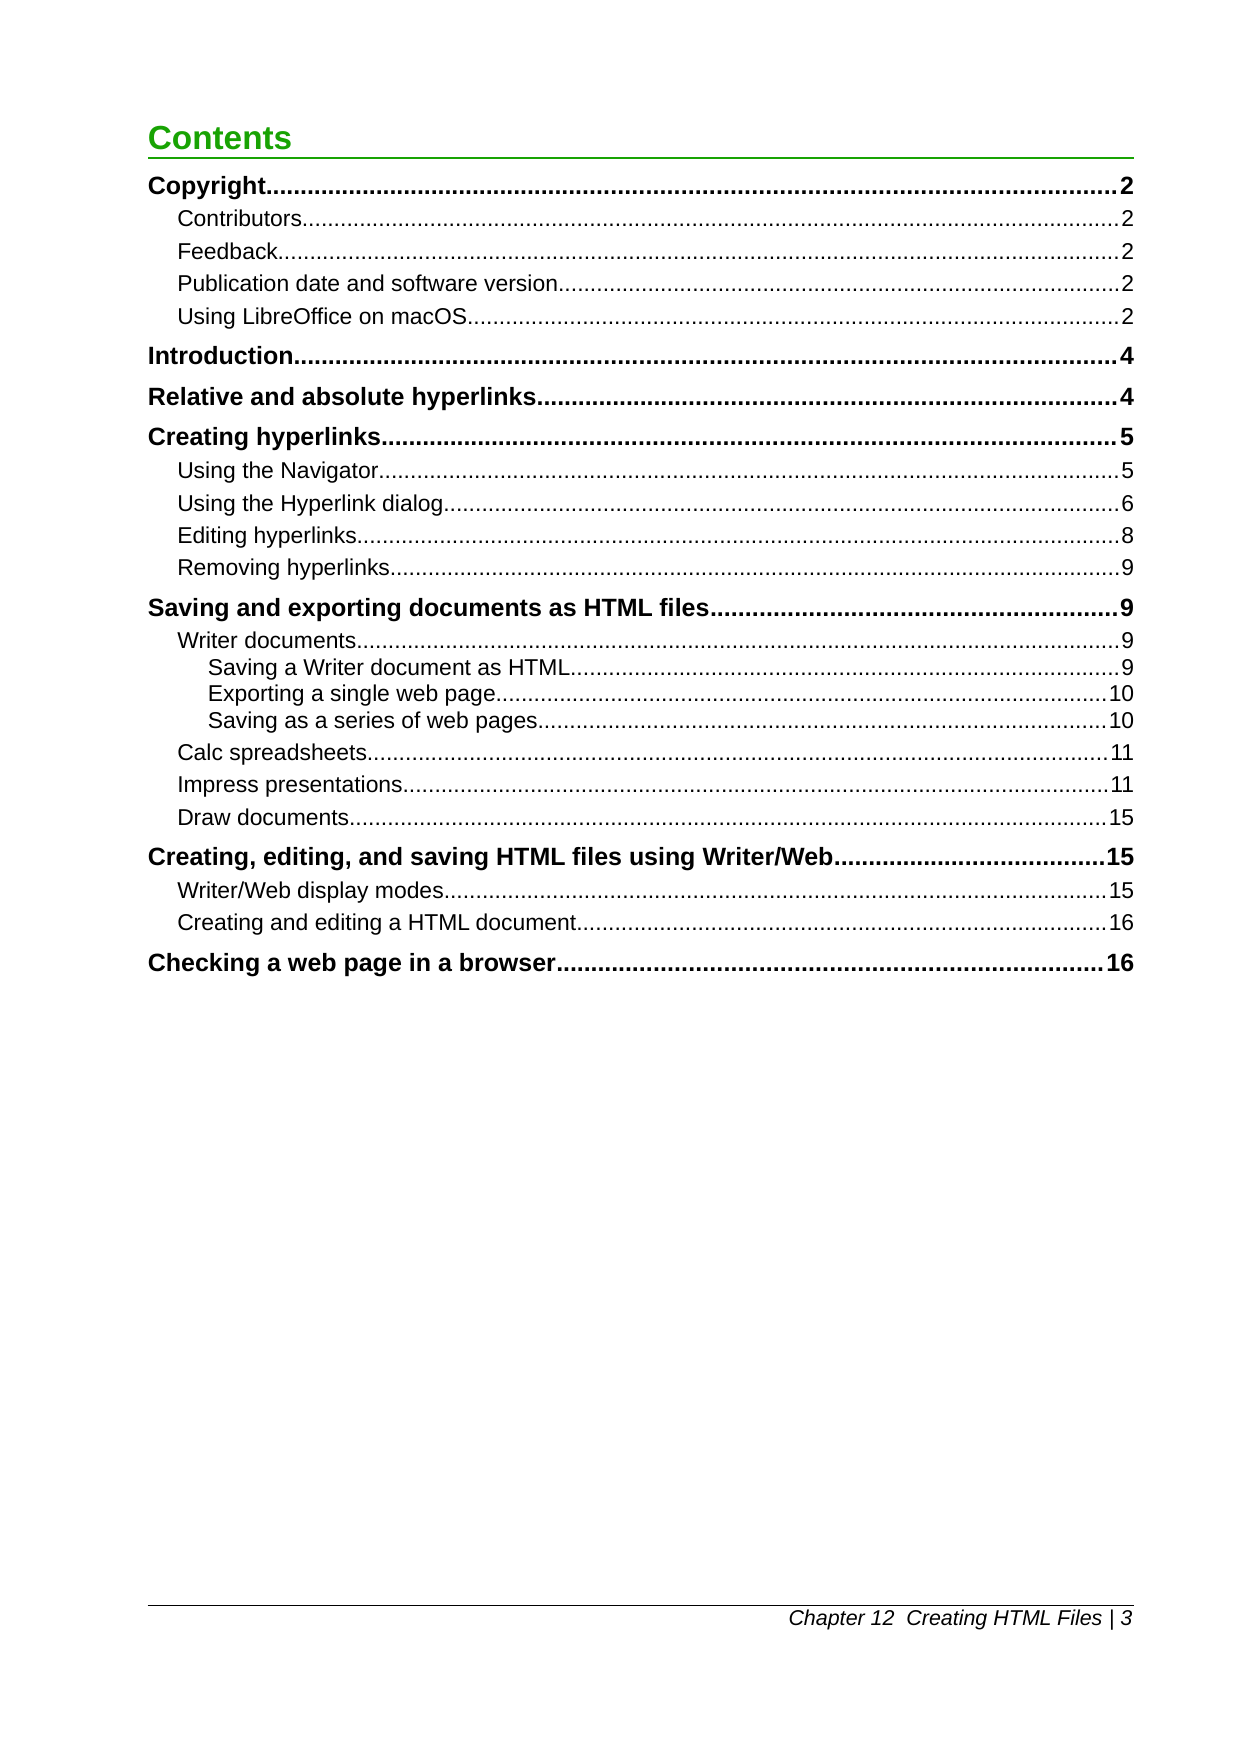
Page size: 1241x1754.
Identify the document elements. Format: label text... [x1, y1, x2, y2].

text Impress presentations 11 [177, 771, 1134, 798]
text Editing hyperlinks 8 [177, 522, 1134, 548]
text Writer documents 9 [177, 627, 1134, 654]
text Creating, editing, and saving HTML files using Writer/Web 15 [148, 842, 1134, 871]
text Checking a web page in a browser 16 [148, 948, 1134, 976]
text Draw documents 15 [177, 804, 1134, 830]
text Using the Navigator 5 [177, 457, 1134, 483]
text Creating and editing a HTML document 16 [177, 909, 1134, 936]
text Feedback 2 [177, 238, 1134, 264]
text Saving as a series of web pages 10 [208, 707, 1134, 733]
text Introduction 4 [148, 341, 1134, 370]
text Removing hyperlinks 9 [177, 554, 1134, 581]
text Publication date and software version 2 [177, 270, 1134, 297]
text Calc spreadsheets 11 [177, 739, 1134, 765]
text Using LibreOffice on macOS 2 [177, 303, 1134, 329]
text Relative and absolute hyperlinks 4 [148, 382, 1134, 410]
text Creating hyperlinks 5 [148, 422, 1134, 451]
subtitle Contents [148, 118, 1134, 157]
text Saving a Writer document as HTML 9 [208, 654, 1134, 680]
text Exporting a single web page 10 [208, 680, 1134, 707]
text Saving and exporting documents as HTML files 9 [148, 593, 1134, 621]
text Contributors 2 [177, 205, 1134, 232]
text Using the Hyperlink dialog 6 [177, 489, 1134, 516]
text Writer/Web display modes 15 [177, 877, 1134, 903]
text Copyright 2 [148, 171, 1134, 199]
